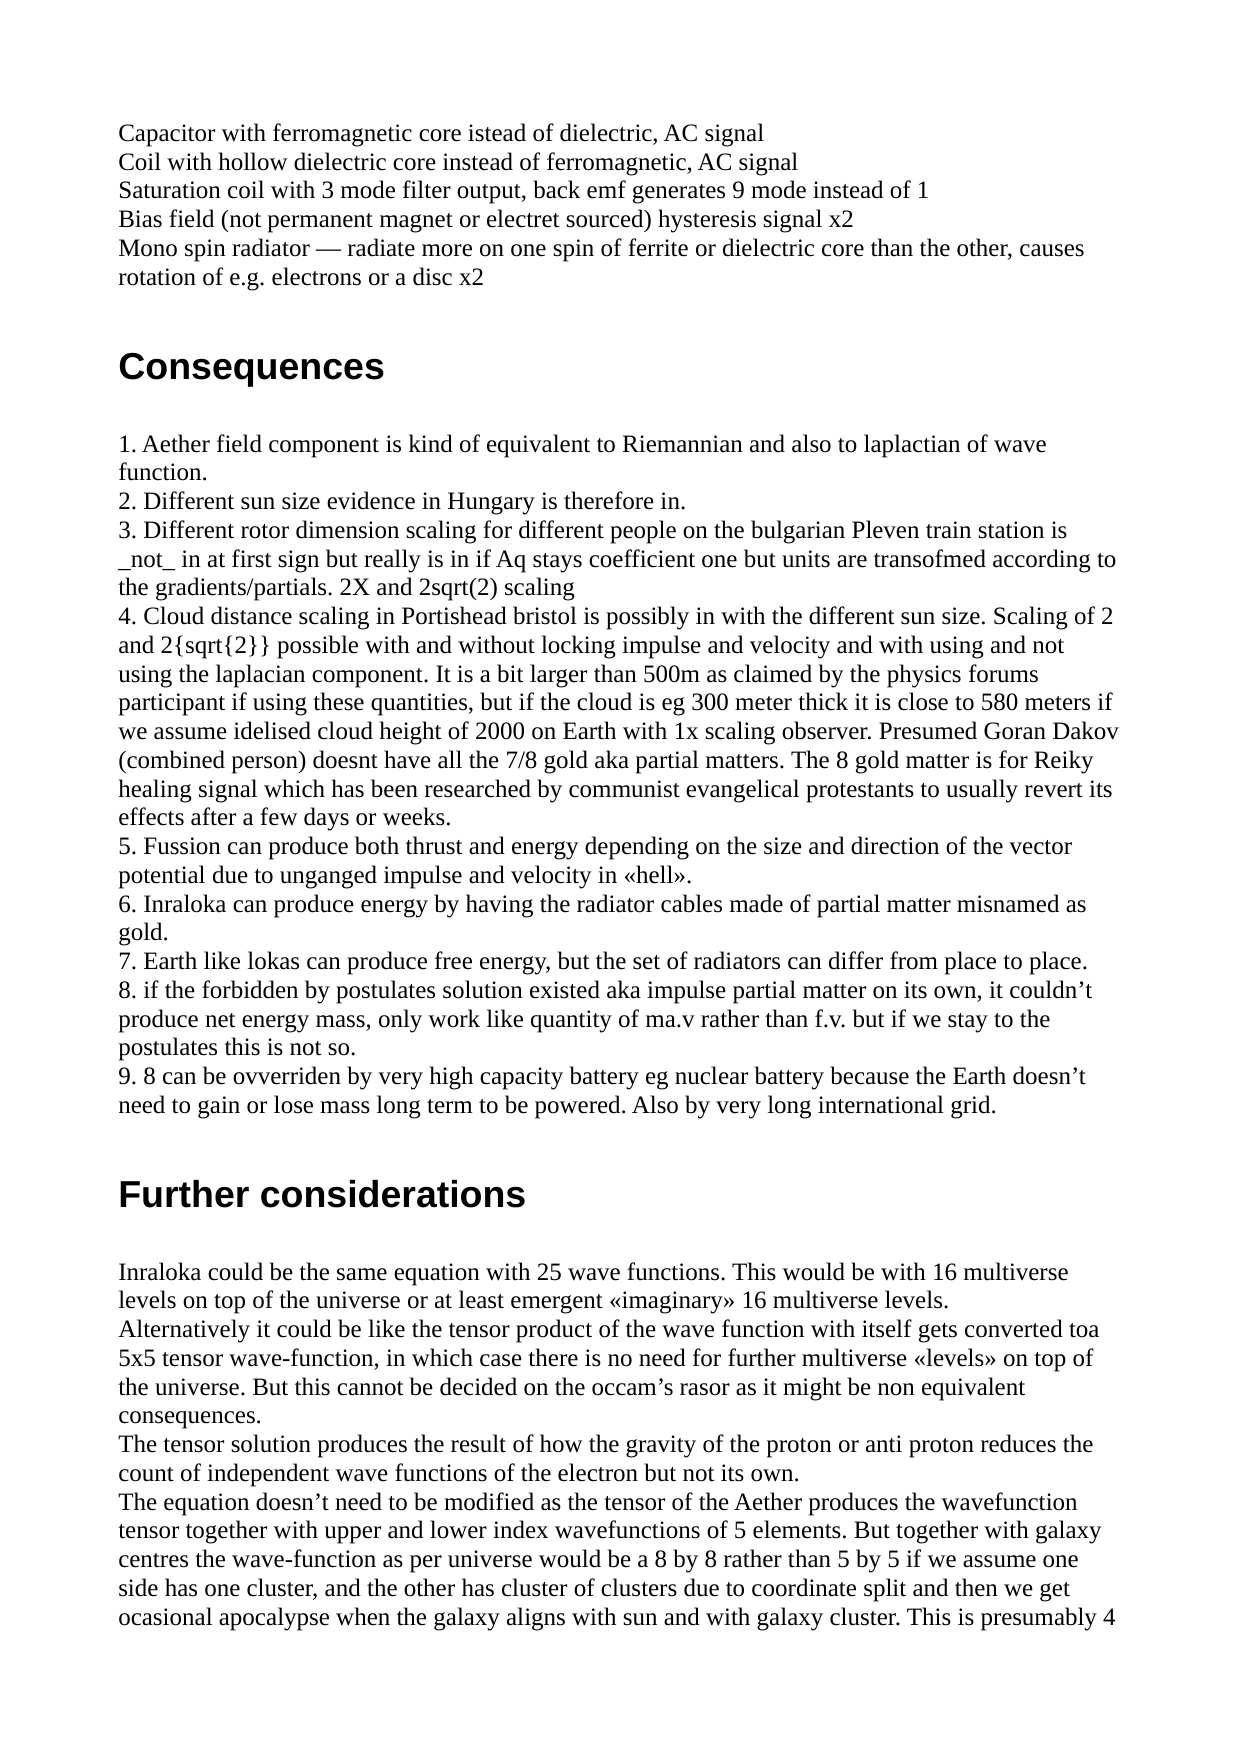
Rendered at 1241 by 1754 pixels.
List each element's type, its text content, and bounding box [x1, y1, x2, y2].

subtitle Further considerations [118, 1172, 1122, 1216]
text Inraloka could be the same equation with 25 wave functions. This would be with 16 multiverse levels on top of the universe or at least emergent «imaginary» 16 multiverse levels. [118, 1257, 1122, 1314]
text Coil with hollow dielectric core instead of ferromagnetic, AC signal [118, 147, 1122, 176]
text 7. Earth like lokas can produce free energy, but the set of radiators can differ from place to place. [118, 946, 1122, 975]
text 8. if the forbidden by postulates solution existed aka impulse partial matter on its own, it couldn’t produce net energy mass, only work like quantity of ma.v rather than f.v. but if we stay to the postulates this is not so. [118, 975, 1122, 1061]
text Mono spin radiator — radiate more on one spin of ferrite or dielectric core than the other, causes rotation of e.g. electrons or a disc x2 [118, 233, 1122, 291]
text Bias field (not permanent magnet or electret sourced) hysteresis signal x2 [118, 204, 1122, 233]
text 2. Different sun size evidence in Hungary is therefore in. [118, 486, 1122, 515]
text Saturation coil with 3 mode filter output, back emf generates 9 mode instead of 1 [118, 176, 1122, 204]
text The tensor solution produces the result of how the gravity of the proton or anti proton reduces the count of independent wave functions of the electron but not its own. [118, 1429, 1122, 1487]
subtitle Consequences [118, 344, 1122, 387]
text 4. Cloud distance scaling in Portishead bristol is possibly in with the different sun size. Scaling of 2 and 2{sqrt{2}} possible with and without locking impulse and velocity and with using and not using the laplacian component. It is a bit larger than 500m as claimed by the physics forums participant if using these quantities, but if the cloud is eg 300 meter thick it is close to 580 meters if we assume idelised cloud height of 2000 on Earth with 1x scaling observer. Presumed Goran Dakov (combined person) doesnt have all the 7/8 gold aka partial matters. The 8 gold matter is for Reiky healing signal which has been researched by communist evangelical protestants to usually revert its effects after a few days or weeks. [118, 601, 1122, 831]
text The equation doesn’t need to be modified as the tensor of the Aether produces the wavefunction tensor together with upper and lower index wavefunctions of 5 elements. But together with galaxy centres the wave-function as per universe would be a 8 by 8 rather than 5 by 5 if we assume one side has one cluster, and the other has cluster of clusters due to coordinate split and then we get ocasional apocalypse when the galaxy aligns with sun and with galaxy cluster. This is presumably 4 [118, 1487, 1122, 1631]
text 3. Different rotor dimension scaling for different people on the bulgarian Pleven train station is _not_ in at first sign but really is in if Aq stays coefficient one but units are transofmed according to the gradients/partials. 2X and 2sqrt(2) scaling [118, 515, 1122, 601]
text Capacitor with ferromagnetic core istead of dielectric, AC signal [118, 118, 1122, 147]
text 1. Aether field component is kind of equivalent to Riemannian and also to laplactian of wave function. [118, 429, 1122, 486]
text 9. 8 can be ovverriden by very high capacity battery eg nuclear battery because the Earth doesn’t need to gain or lose mass long term to be powered. Also by very long international grid. [118, 1061, 1122, 1119]
text 6. Inraloka can produce energy by having the radiator cables made of partial matter misnamed as gold. [118, 889, 1122, 946]
text 5. Fussion can produce both thrust and energy depending on the size and direction of the vector potential due to unganged impulse and velocity in «hell». [118, 831, 1122, 889]
text Alternatively it could be like the tensor product of the wave function with itself gets converted toa 5x5 tensor wave-function, in which case there is no need for further multiverse «levels» on top of the universe. But this cannot be decided on the occam’s rasor as it might be non equivalent consequences. [118, 1314, 1122, 1429]
